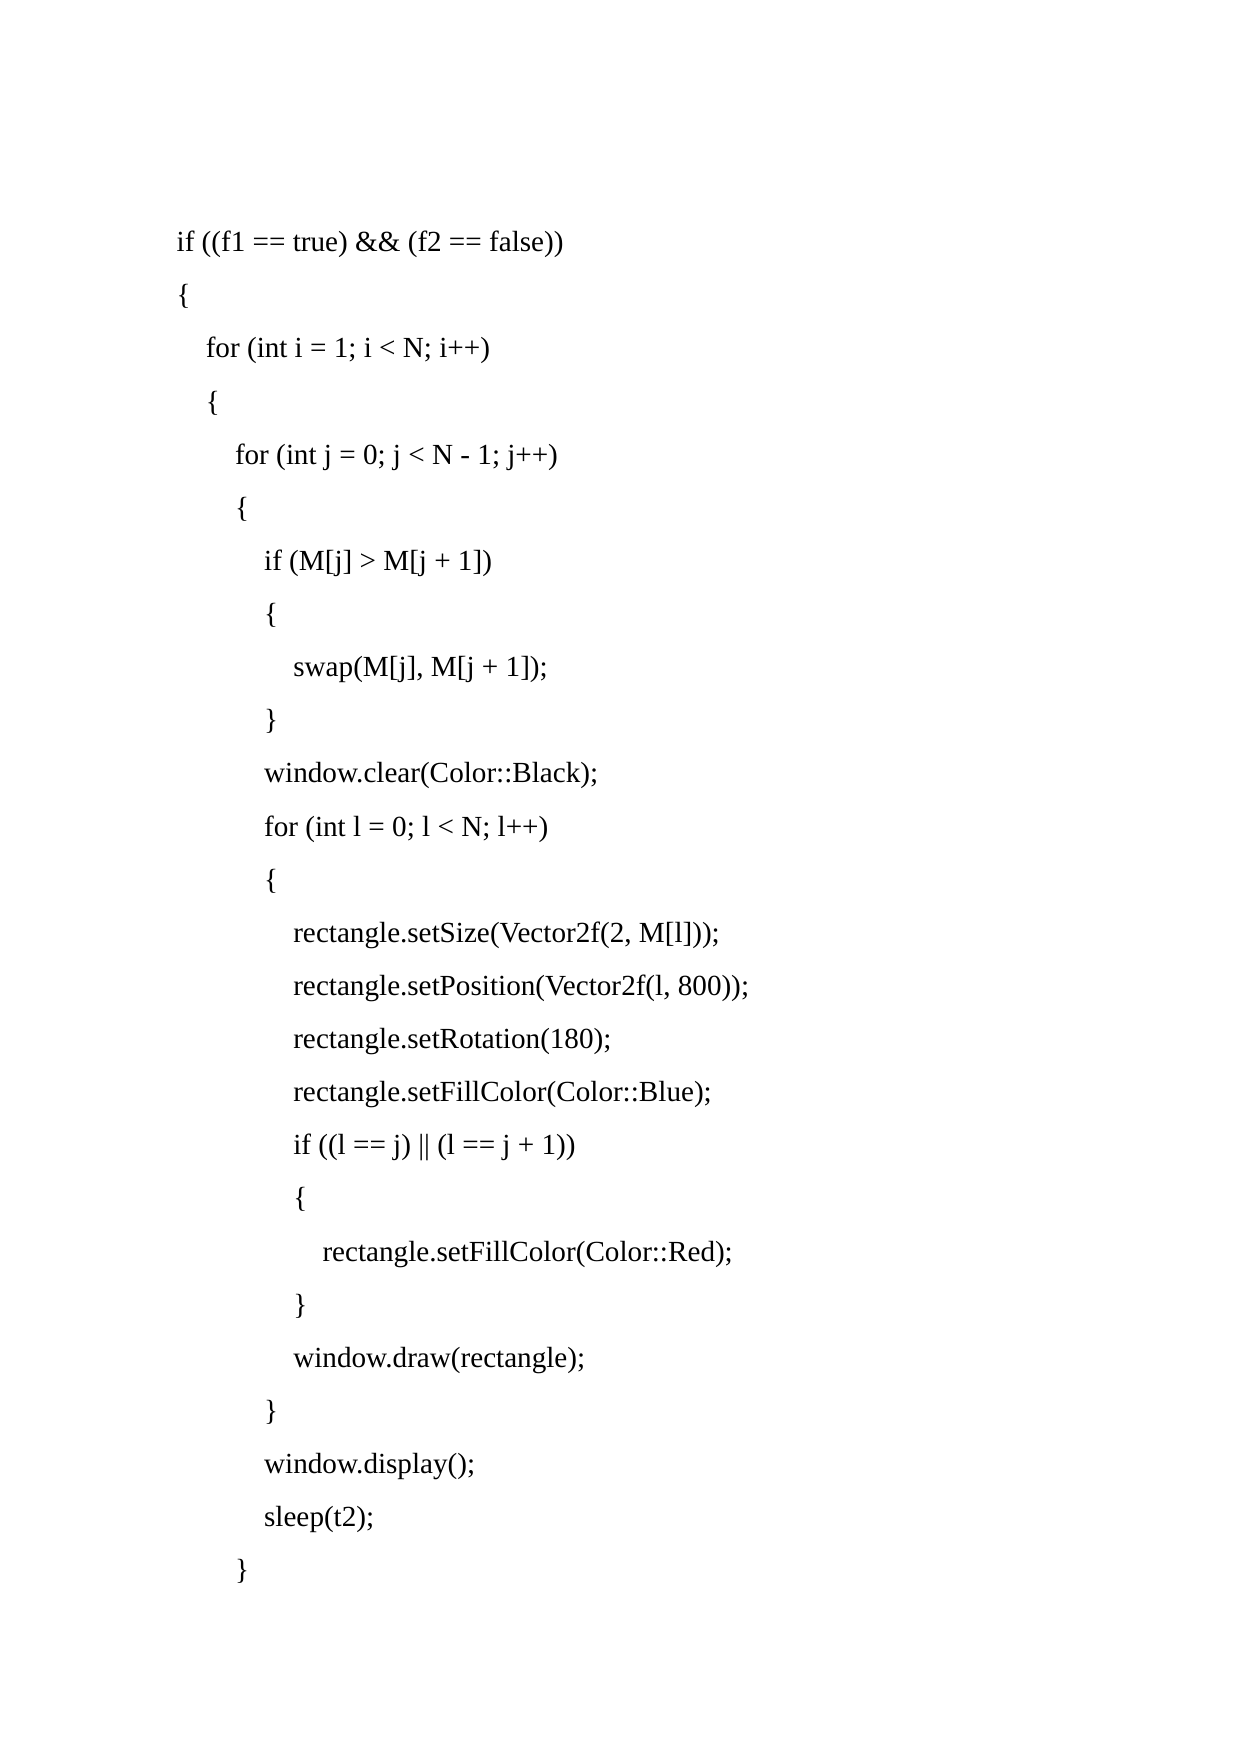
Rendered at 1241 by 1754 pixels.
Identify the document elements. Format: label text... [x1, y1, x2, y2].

text } [118, 702, 1122, 736]
text { [118, 1181, 1122, 1214]
text { [118, 277, 1122, 311]
text } [118, 1393, 1122, 1427]
text for (int i = 1; i < N; i++) [118, 331, 1122, 364]
text if (M[j] > M[j + 1]) [118, 543, 1122, 577]
text } [118, 1287, 1122, 1320]
text { [118, 862, 1122, 895]
text if ((l == j) || (l == j + 1)) [118, 1127, 1122, 1161]
text rectangle.setPosition(Vector2f(l, 800)); [118, 968, 1122, 1002]
text window.draw(rectangle); [118, 1340, 1122, 1373]
text if ((f1 == true) && (f2 == false)) [118, 224, 1122, 258]
text } [118, 1552, 1122, 1586]
text { [118, 490, 1122, 523]
text rectangle.setRotation(180); [118, 1021, 1122, 1055]
text sleep(t2); [118, 1499, 1122, 1533]
text window.display(); [118, 1446, 1122, 1480]
text swap(M[j], M[j + 1]); [118, 649, 1122, 683]
text { [118, 596, 1122, 630]
text for (int j = 0; j < N - 1; j++) [118, 437, 1122, 470]
text rectangle.setSize(Vector2f(2, M[l])); [118, 915, 1122, 948]
text rectangle.setFillColor(Color::Red); [118, 1234, 1122, 1267]
text for (int l = 0; l < N; l++) [118, 809, 1122, 842]
text { [118, 384, 1122, 417]
text window.clear(Color::Black); [118, 756, 1122, 789]
text rectangle.setFillColor(Color::Blue); [118, 1074, 1122, 1108]
